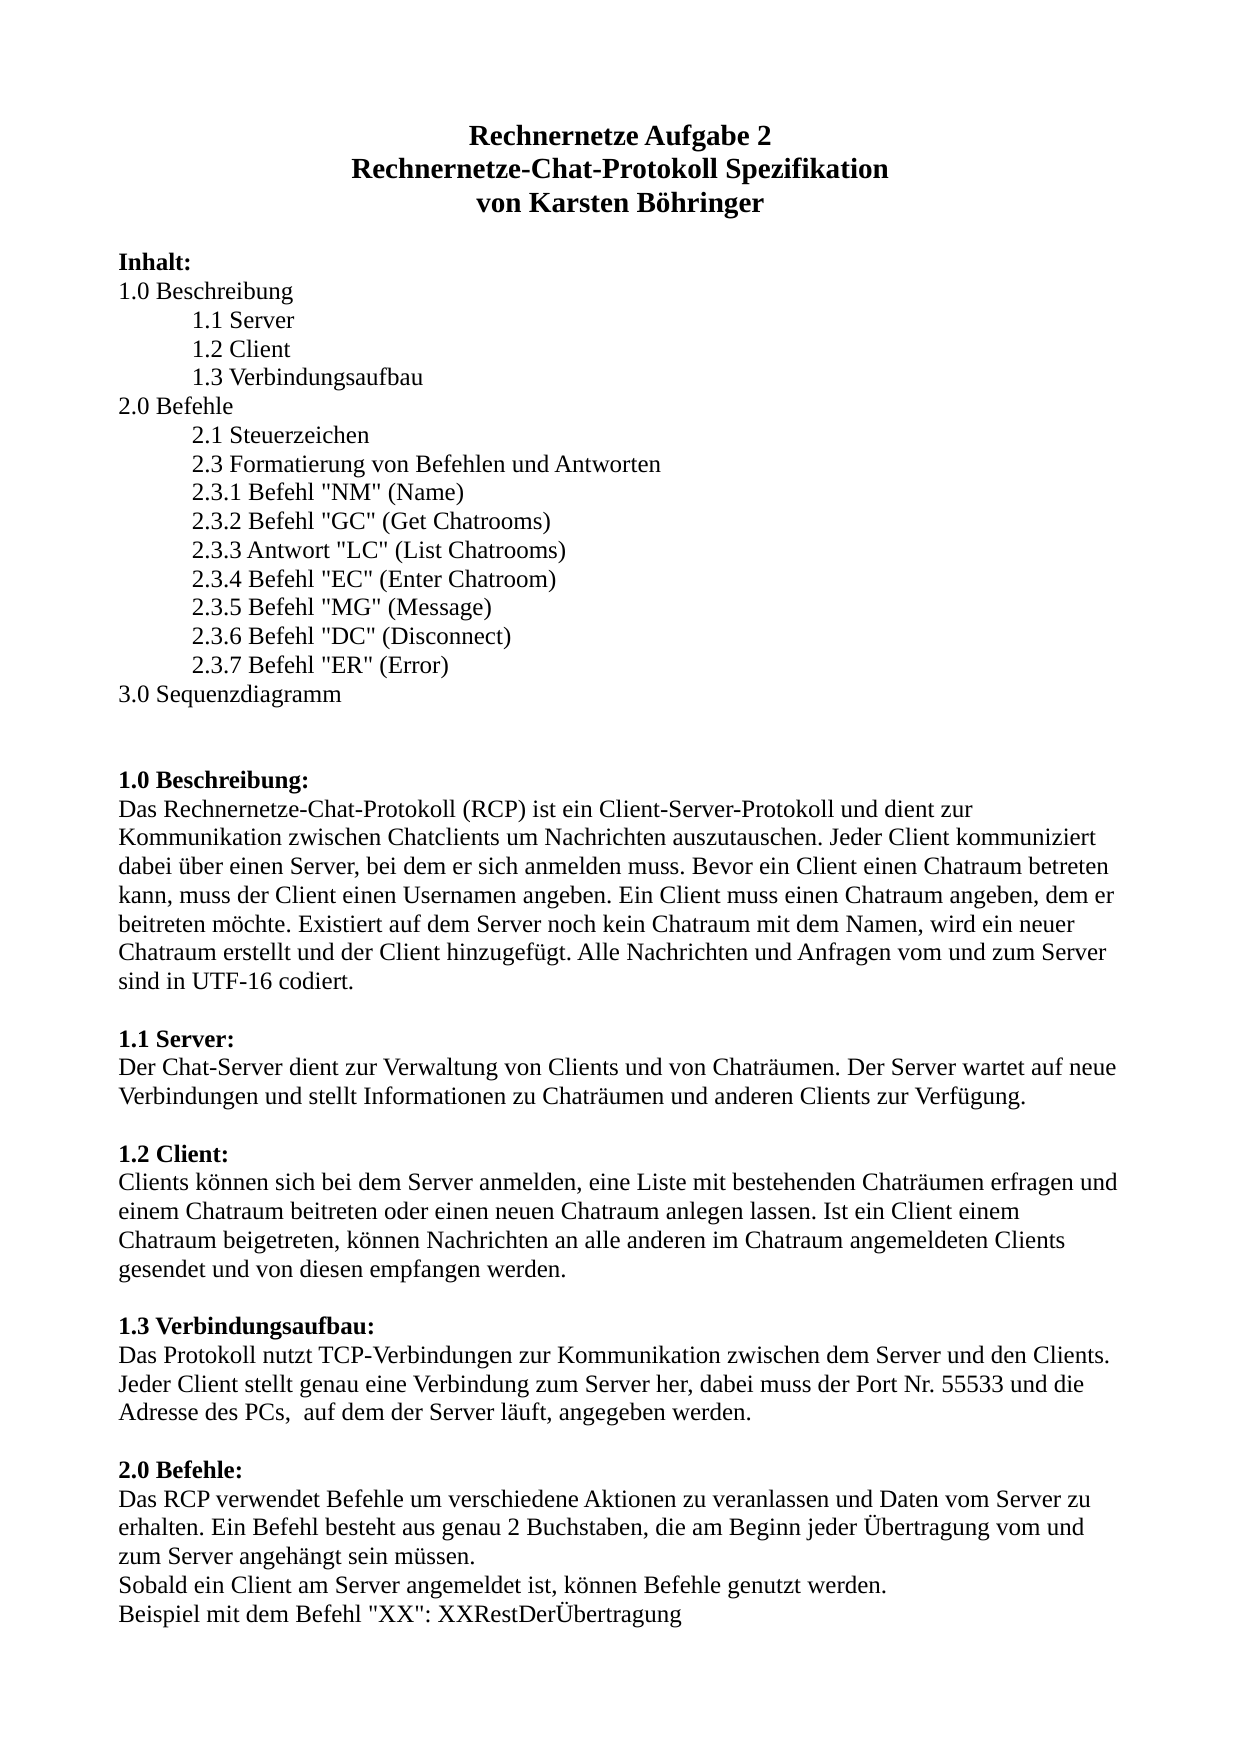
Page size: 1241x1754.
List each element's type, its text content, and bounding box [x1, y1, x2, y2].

text 2.3.3 Antwort "LC" (List Chatrooms) [118, 535, 1122, 564]
text 1.2 Client [118, 334, 1122, 362]
text 3.0 Sequenzdiagramm [118, 679, 1122, 707]
text Der Chat-Server dient zur Verwaltung von Clients und von Chaträumen. Der Server wartet auf neue Verbindungen und stellt Informationen zu Chaträumen und anderen Clients zur Verfügung. [118, 1052, 1122, 1110]
text von Karsten Böhringer [118, 185, 1122, 219]
text 2.3.6 Befehl "DC" (Disconnect) [118, 621, 1122, 650]
text Rechnernetze Aufgabe 2 [118, 118, 1122, 152]
text 2.3.1 Befehl "NM" (Name) [118, 477, 1122, 506]
text Das Rechnernetze-Chat-Protokoll (RCP) ist ein Client-Server-Protokoll und dient zur Kommunikation zwischen Chatclients um Nachrichten auszutauschen. Jeder Client kommuniziert dabei über einen Server, bei dem er sich anmelden muss. Bevor ein Client einen Chatraum betreten kann, muss der Client einen Usernamen angeben. Ein Client muss einen Chatraum angeben, dem er beitreten möchte. Existiert auf dem Server noch kein Chatraum mit dem Namen, wird ein neuer Chatraum erstellt und der Client hinzugefügt. Alle Nachrichten und Anfragen vom und zum Server sind in UTF-16 codiert. [118, 794, 1122, 995]
text Rechnernetze-Chat-Protokoll Spezifikation [118, 152, 1122, 185]
text 2.0 Befehle: [118, 1455, 1122, 1484]
text 2.3.5 Befehl "MG" (Message) [118, 592, 1122, 621]
text Clients können sich bei dem Server anmelden, eine Liste mit bestehenden Chaträumen erfragen und einem Chatraum beitreten oder einen neuen Chatraum anlegen lassen. Ist ein Client einem Chatraum beigetreten, können Nachrichten an alle anderen im Chatraum angemeldeten Clients gesendet und von diesen empfangen werden. [118, 1167, 1122, 1282]
text 2.0 Befehle [118, 391, 1122, 420]
text Sobald ein Client am Server angemeldet ist, können Befehle genutzt werden. [118, 1570, 1122, 1599]
text 1.0 Beschreibung: [118, 765, 1122, 794]
text 2.3.2 Befehl "GC" (Get Chatrooms) [118, 506, 1122, 535]
text 2.3 Formatierung von Befehlen und Antworten [118, 449, 1122, 477]
text 1.1 Server: [118, 1024, 1122, 1052]
text 2.3.4 Befehl "EC" (Enter Chatroom) [118, 564, 1122, 592]
text 2.1 Steuerzeichen [118, 420, 1122, 449]
text Inhalt: [118, 247, 1122, 276]
text Das RCP verwendet Befehle um verschiedene Aktionen zu veranlassen und Daten vom Server zu erhalten. Ein Befehl besteht aus genau 2 Buchstaben, die am Beginn jeder Übertragung vom und zum Server angehängt sein müssen. [118, 1484, 1122, 1570]
text 1.3 Verbindungsaufbau: [118, 1311, 1122, 1340]
text 1.1 Server [118, 305, 1122, 334]
text 2.3.7 Befehl "ER" (Error) [118, 650, 1122, 679]
text 1.3 Verbindungsaufbau [118, 362, 1122, 391]
text Das Protokoll nutzt TCP-Verbindungen zur Kommunikation zwischen dem Server und den Clients. Jeder Client stellt genau eine Verbindung zum Server her, dabei muss der Port Nr. 55533 und die Adresse des PCs, auf dem der Server läuft, angegeben werden. [118, 1340, 1122, 1426]
text 1.2 Client: [118, 1139, 1122, 1167]
text 1.0 Beschreibung [118, 276, 1122, 305]
text Beispiel mit dem Befehl "XX": XXRestDerÜbertragung [118, 1599, 1122, 1627]
